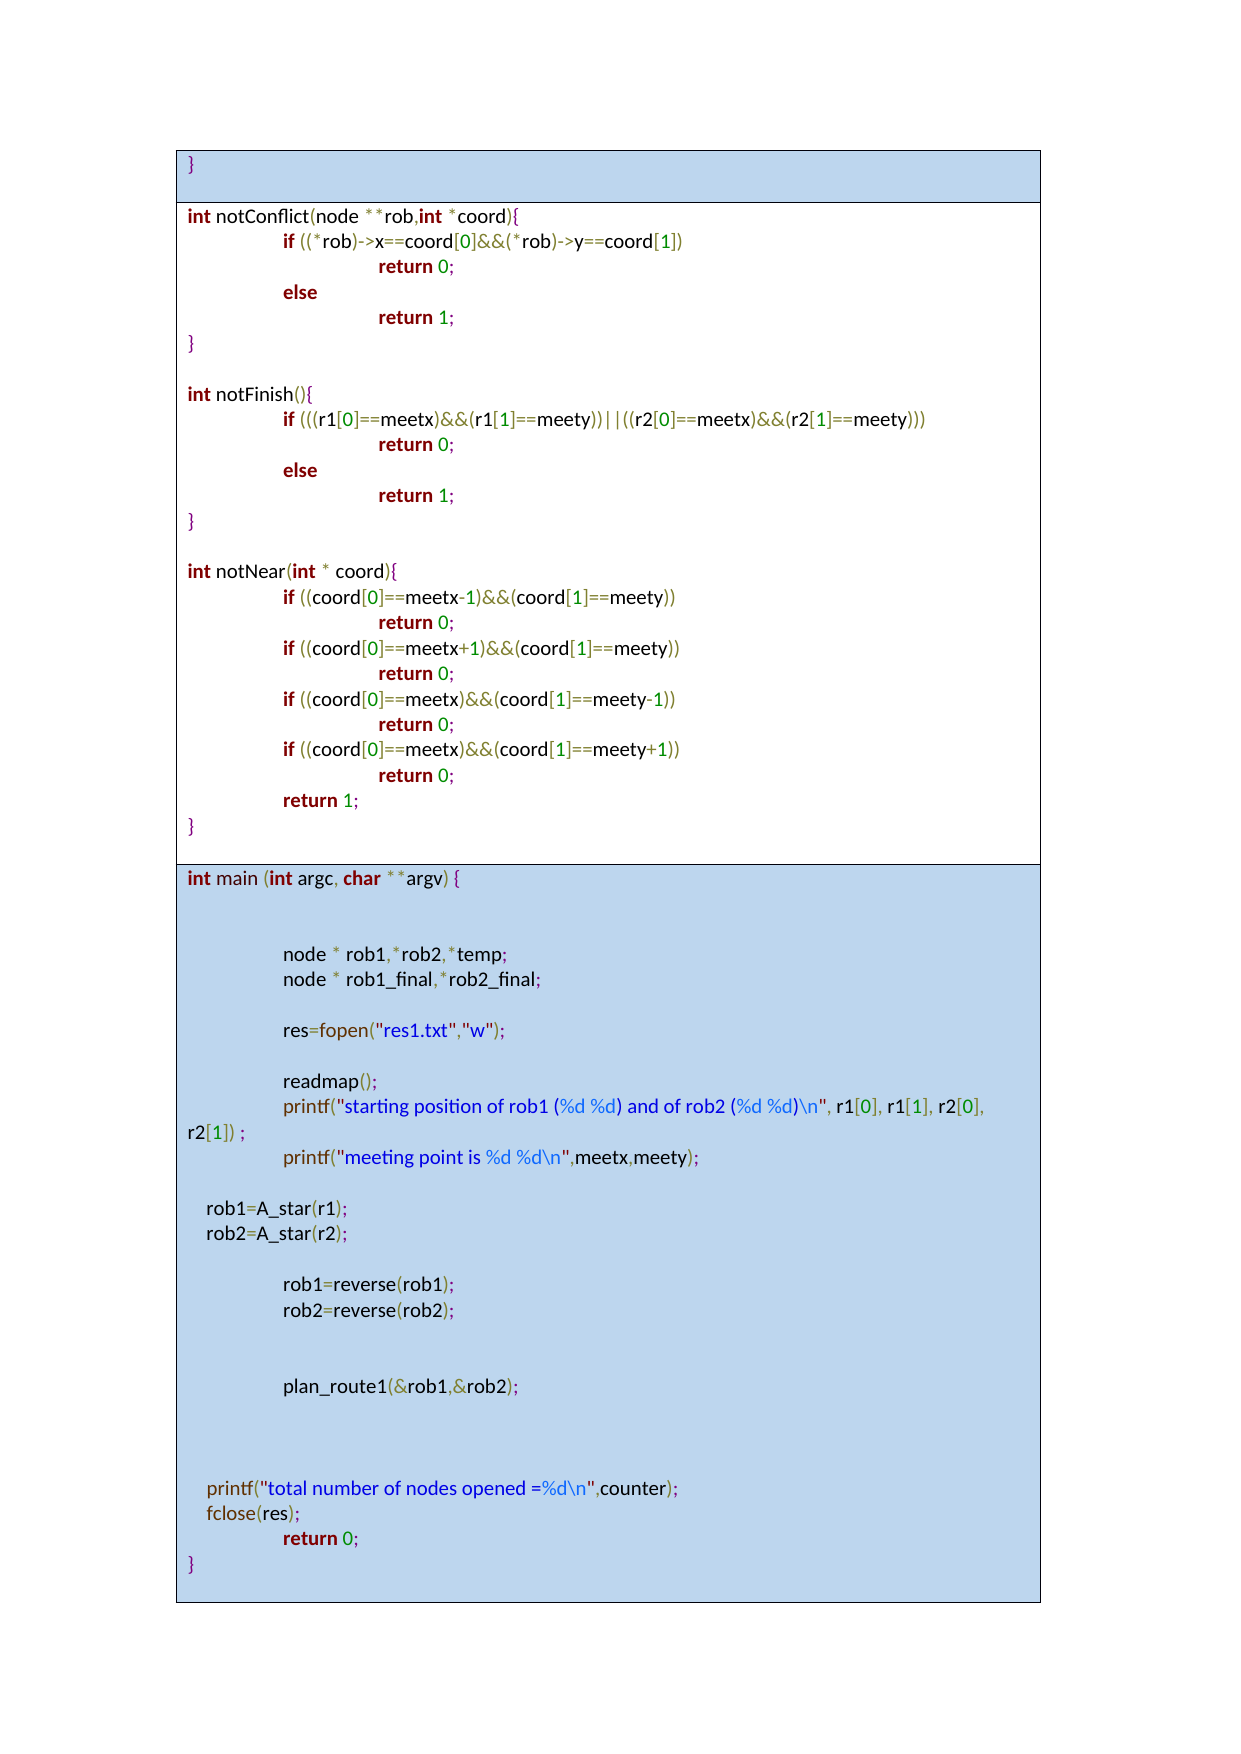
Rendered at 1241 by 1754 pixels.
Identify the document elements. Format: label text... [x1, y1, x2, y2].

table_cell } [177, 151, 1040, 202]
table_cell int main (int argc, char **argv) { node * rob1,*rob2,*temp; node * rob1_final,*rob2_final; res=fopen("res1.txt","w"); readmap(); printf("starting position of rob1 (%d %d) and of rob2 (%d %d)\n", r1[0], r1[1], r2[0], r2[1]) ; printf("meeting point is %d %d\n",meetx,meety); rob1=A_star(r1); rob2=A_star(r2); rob1=reverse(rob1); rob2=reverse(rob2); plan_route1(&rob1,&rob2); printf("total number of nodes opened =%d\n",counter); fclose(res); return 0; } [177, 865, 1040, 1602]
table_cell int notConflict(node **rob,int *coord){ if ((*rob)->x==coord[0]&&(*rob)->y==coord[1]) return 0; else return 1; } int notFinish(){ if (((r1[0]==meetx)&&(r1[1]==meety))||((r2[0]==meetx)&&(r2[1]==meety))) return 0; else return 1; } int notNear(int * coord){ if ((coord[0]==meetx-1)&&(coord[1]==meety)) return 0; if ((coord[0]==meetx+1)&&(coord[1]==meety)) return 0; if ((coord[0]==meetx)&&(coord[1]==meety-1)) return 0; if ((coord[0]==meetx)&&(coord[1]==meety+1)) return 0; return 1; } [177, 203, 1040, 864]
